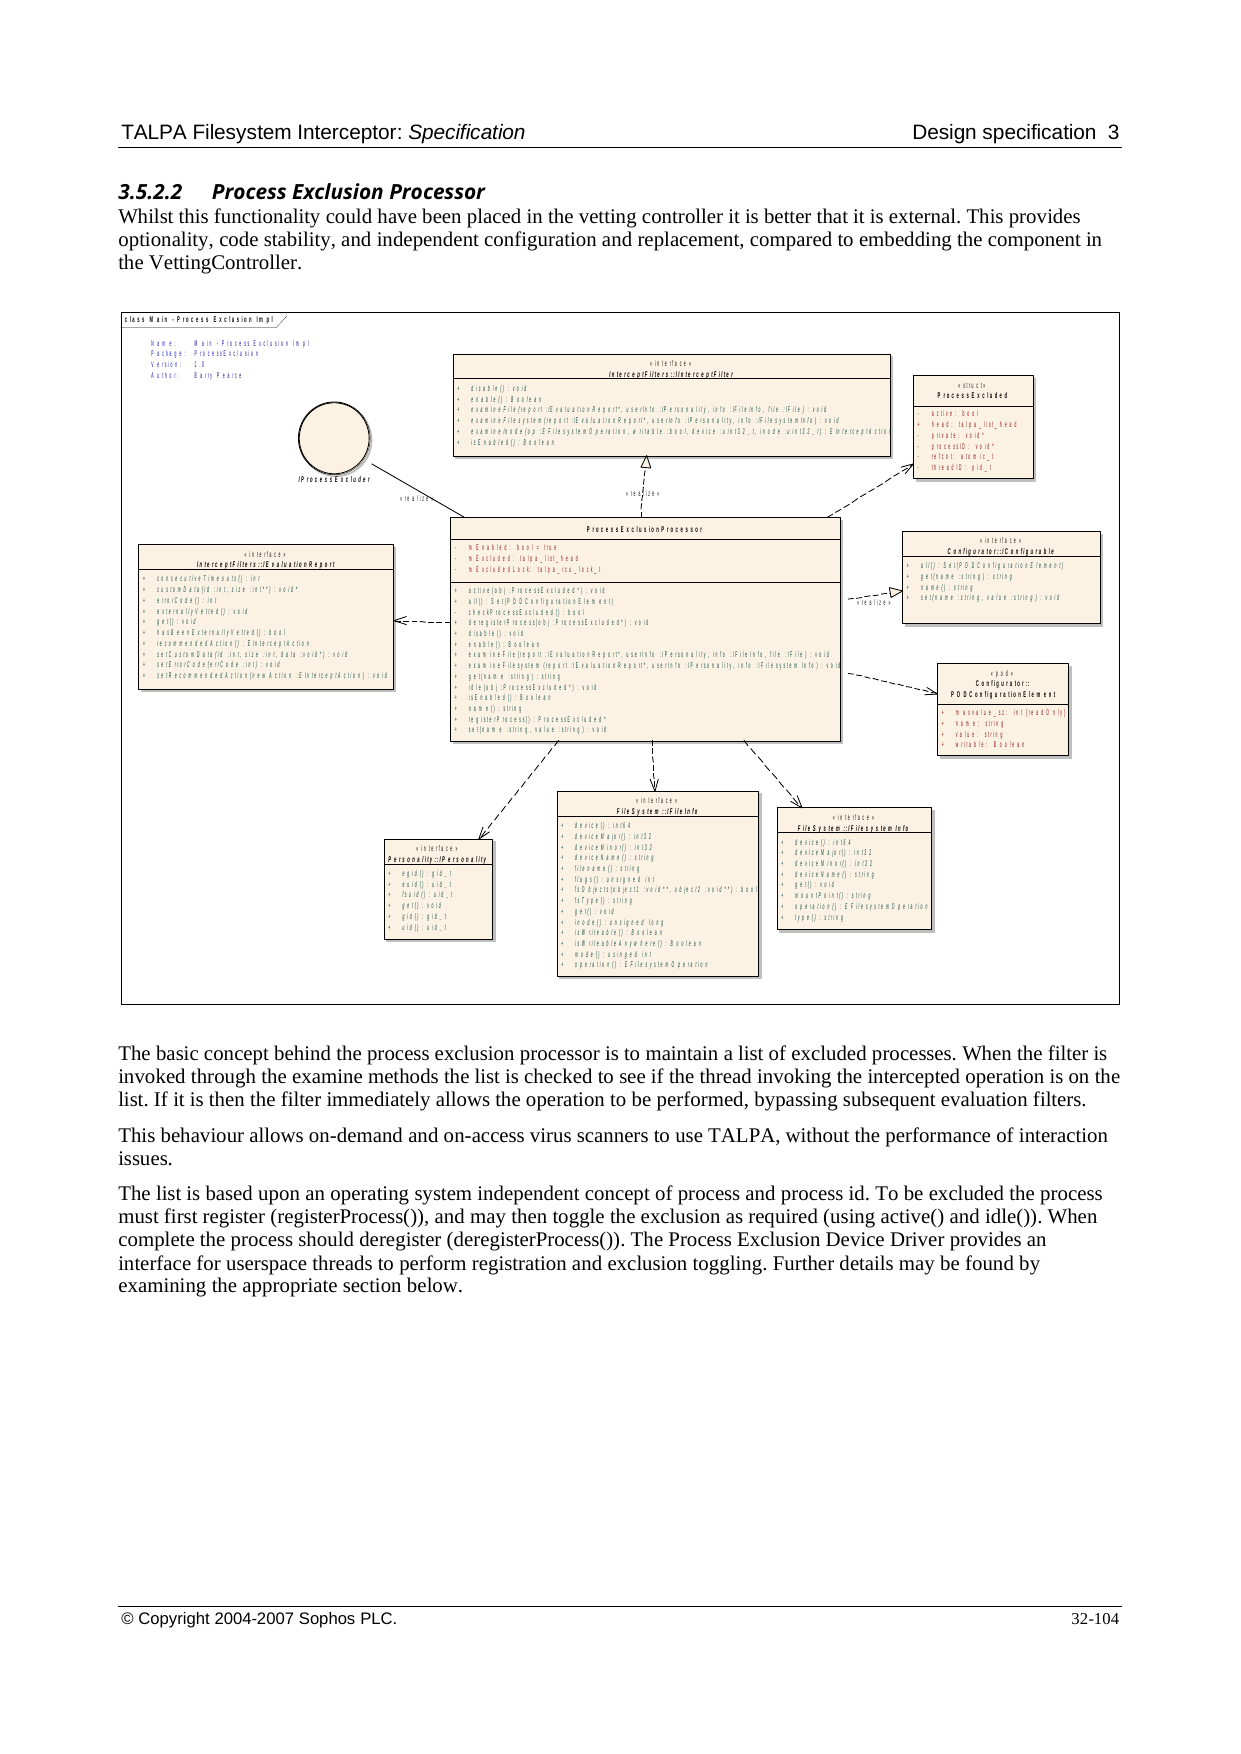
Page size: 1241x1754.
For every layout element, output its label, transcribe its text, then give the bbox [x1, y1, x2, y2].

subtitle Process Exclusion Processor [118, 177, 1122, 205]
text This behaviour allows on-demand and on-access virus scanners to use TALPA, without the performance of interaction issues. [118, 1124, 1122, 1170]
text The basic concept behind the process exclusion processor is to maintain a list of excluded processes. When the filter is invoked through the examine methods the list is checked to see if the thread invoking the intercepted operation is on the list. If it is then the filter immediately allows the operation to be performed, bypassing subsequent evaluation filters. [118, 1042, 1122, 1111]
text Whilst this functionality could have been placed in the vetting controller it is better that it is external. This provides optionality, code stability, and independent configuration and replacement, compared to embedding the component in the VettingController. [118, 205, 1122, 274]
text The list is based upon an operating system independent concept of process and process id. To be excluded the process must first register (registerProcess()), and may then toggle the exclusion as required (using active() and idle()). When complete the process should deregister (deregisterProcess()). The Process Exclusion Device Driver provides an interface for userspace threads to perform registration and exclusion toggling. Further details may be found by examining the appropriate section below. [118, 1182, 1122, 1297]
